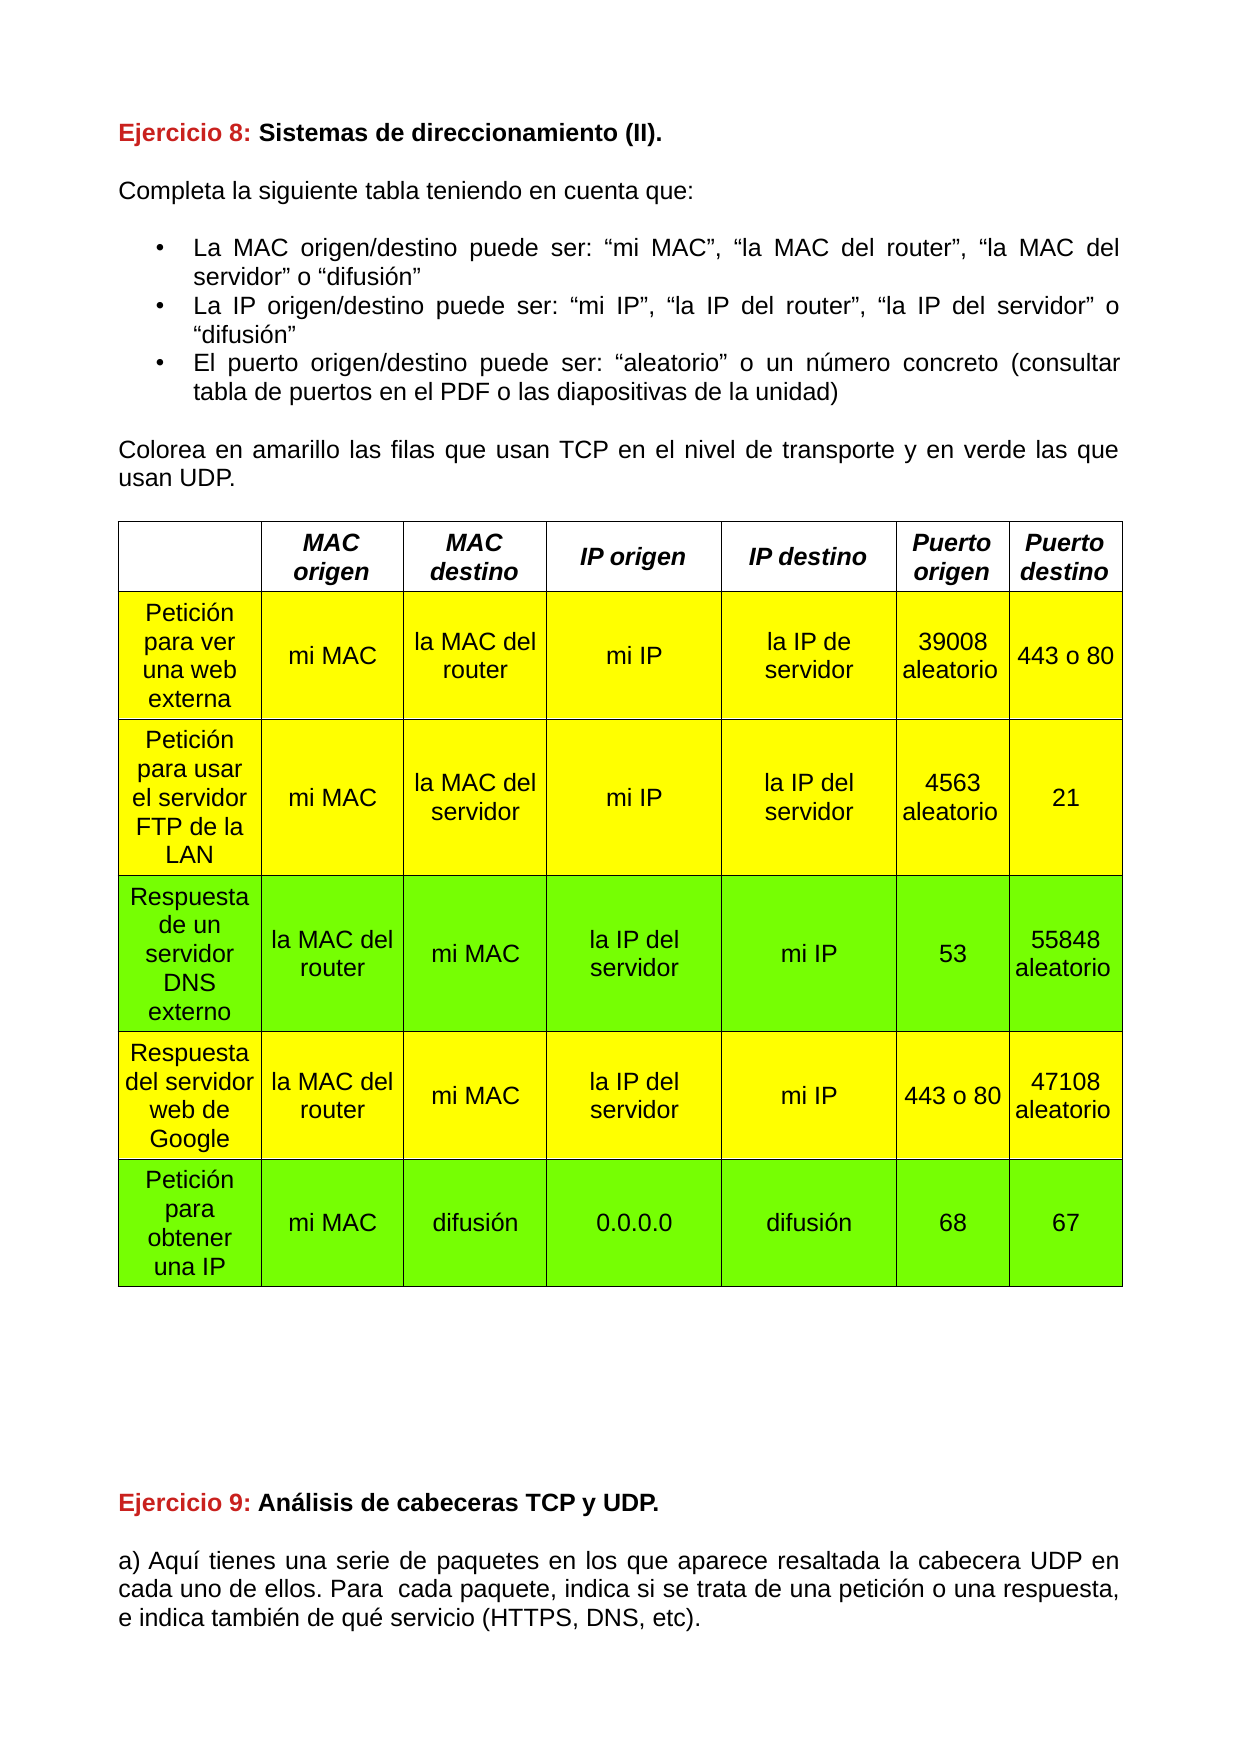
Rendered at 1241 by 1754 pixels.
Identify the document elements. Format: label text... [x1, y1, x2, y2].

table_cell 4563 aleatorio [897, 720, 1009, 875]
table_cell Petición para obtener una IP [119, 1160, 261, 1286]
text Colorea en amarillo las filas que usan TCP en el nivel de transporte y en verde las que usan UDP. [118, 435, 1122, 492]
table_cell mi MAC [262, 720, 403, 875]
table_header MAC destino [404, 522, 546, 591]
table_header [119, 522, 261, 591]
table_cell la IP de servidor [722, 592, 896, 718]
table_cell mi MAC [262, 592, 403, 718]
table_cell difusión [404, 1160, 546, 1286]
text a) Aquí tienes una serie de paquetes en los que aparece resaltada la cabecera UDP en cada uno de ellos. Para cada paquete, indica si se trata de una petición o una respuesta, e indica también de qué servicio (HTTPS, DNS, etc). [118, 1546, 1122, 1632]
text Ejercicio 9: Análisis de cabeceras TCP y UDP. [118, 1488, 1122, 1517]
table_cell 443 o 80 [897, 1032, 1009, 1158]
table_cell mi MAC [404, 1032, 546, 1158]
table_header IP destino [722, 522, 896, 591]
table_cell 443 o 80 [1010, 592, 1122, 718]
text Ejercicio 8: Sistemas de direccionamiento (II). [118, 118, 1122, 147]
table_cell la MAC del router [404, 592, 546, 718]
table_cell 0.0.0.0 [547, 1160, 721, 1286]
table_cell Petición para ver una web externa [119, 592, 261, 718]
table_cell 47108 aleatorio [1010, 1032, 1122, 1158]
table_cell 39008 aleatorio [897, 592, 1009, 718]
table_cell Respuesta del servidor web de Google [119, 1032, 261, 1158]
table_cell 67 [1010, 1160, 1122, 1286]
table_cell mi MAC [262, 1160, 403, 1286]
table_cell mi IP [547, 592, 721, 718]
table_cell Respuesta de un servidor DNS externo [119, 876, 261, 1031]
table_cell difusión [722, 1160, 896, 1286]
table_cell la MAC del servidor [404, 720, 546, 875]
table_cell la MAC del router [262, 1032, 403, 1158]
table_cell mi MAC [404, 876, 546, 1031]
table_cell 55848 aleatorio [1010, 876, 1122, 1031]
table_header Puerto origen [897, 522, 1009, 591]
table_header Puerto destino [1010, 522, 1122, 591]
table_header IP origen [547, 522, 721, 591]
table_cell mi IP [547, 720, 721, 875]
table_cell la IP del servidor [722, 720, 896, 875]
table_cell 21 [1010, 720, 1122, 875]
list La MAC origen/destino puede ser: “mi MAC”, “la MAC del router”, “la MAC del servidor” o “difusión” [156, 233, 1122, 291]
text Completa la siguiente tabla teniendo en cuenta que: [118, 176, 1122, 204]
table_cell la MAC del router [262, 876, 403, 1031]
list La IP origen/destino puede ser: “mi IP”, “la IP del router”, “la IP del servidor” o “difusión” [156, 291, 1122, 348]
table_cell mi IP [722, 1032, 896, 1158]
table_header MAC origen [262, 522, 403, 591]
list El puerto origen/destino puede ser: “aleatorio” o un número concreto (consultar tabla de puertos en el PDF o las diapositivas de la unidad) [156, 348, 1122, 406]
table_cell la IP del servidor [547, 876, 721, 1031]
table_cell 53 [897, 876, 1009, 1031]
table_cell Petición para usar el servidor FTP de la LAN [119, 720, 261, 875]
table_cell la IP del servidor [547, 1032, 721, 1158]
table_cell mi IP [722, 876, 896, 1031]
table_cell 68 [897, 1160, 1009, 1286]
